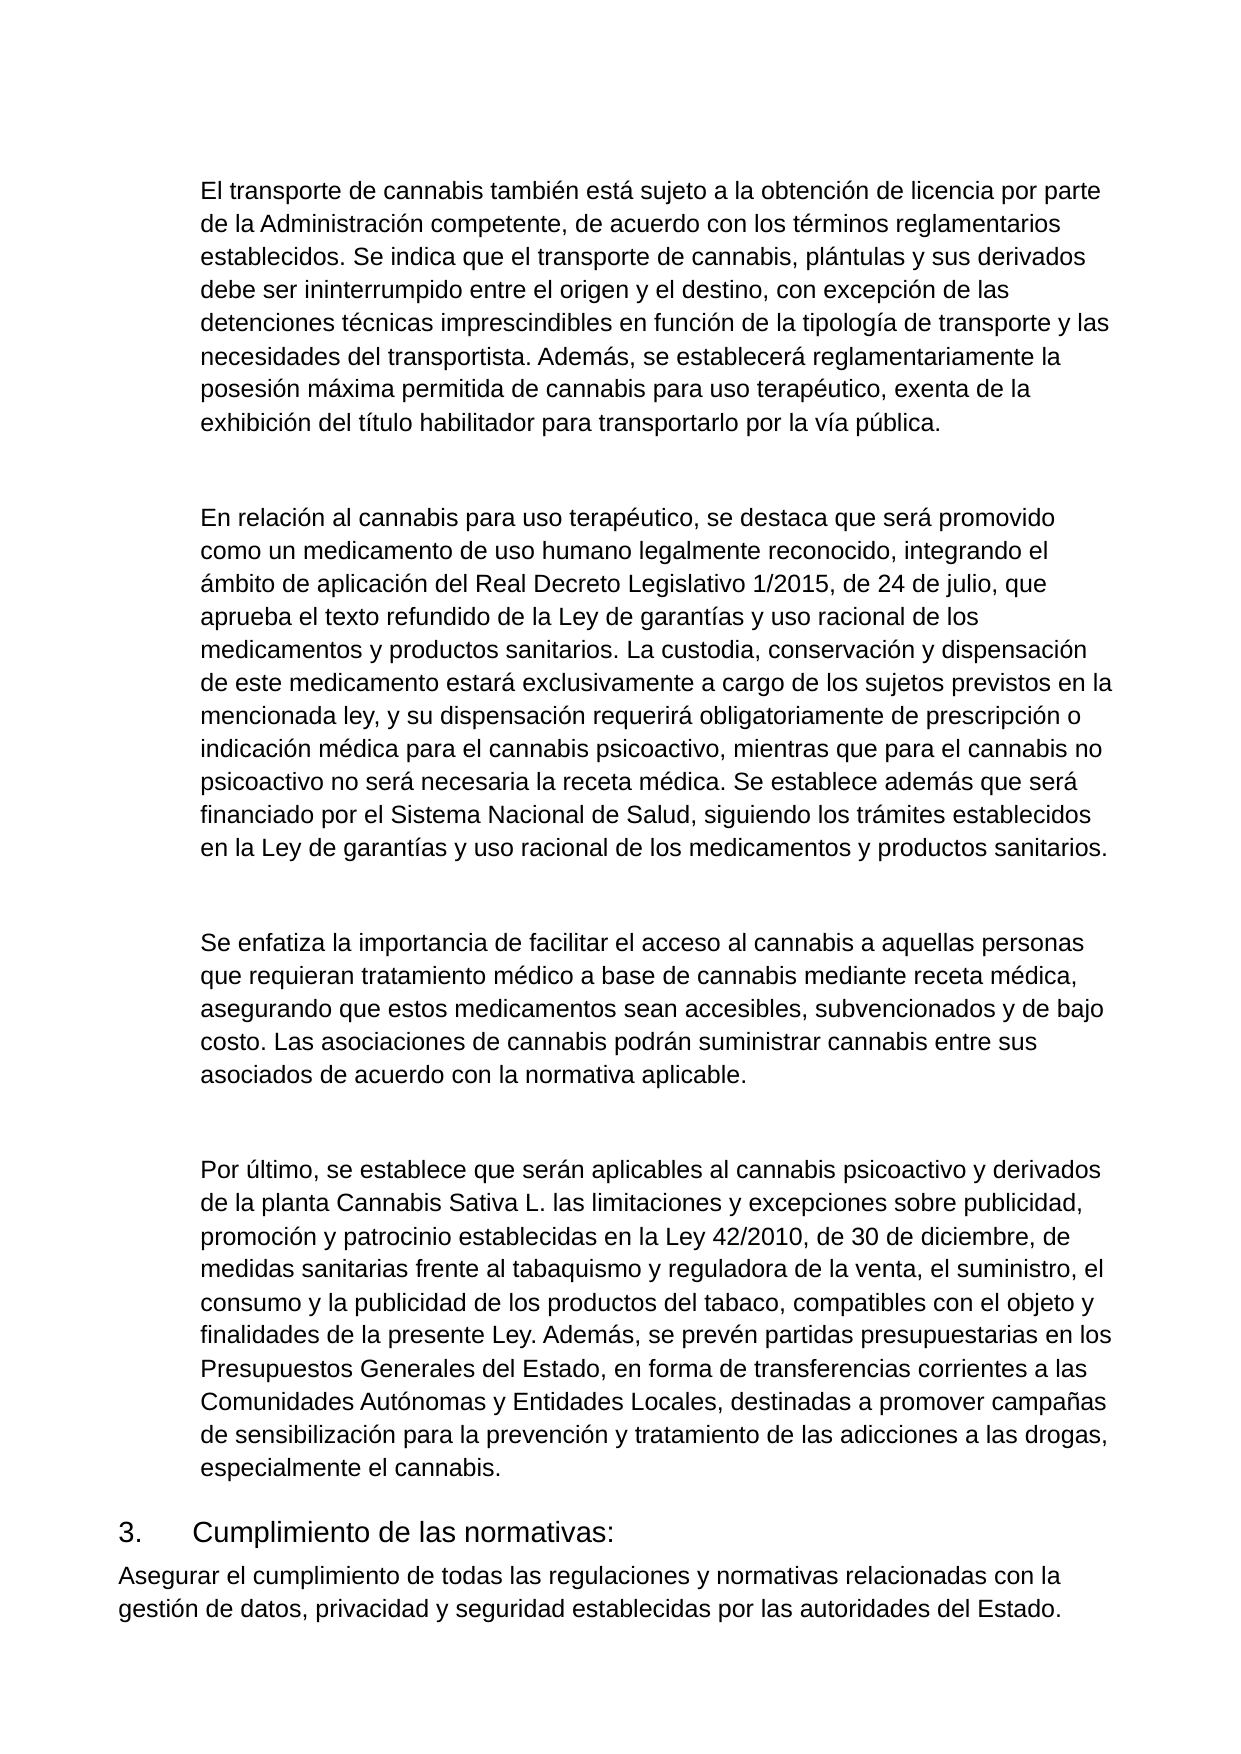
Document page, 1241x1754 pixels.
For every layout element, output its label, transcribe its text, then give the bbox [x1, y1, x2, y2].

list El transporte de cannabis también está sujeto a la obtención de licencia por parte de la Administración competente, de acuerdo con los términos reglamentarios establecidos. Se indica que el transporte de cannabis, plántulas y sus derivados debe ser ininterrumpido entre el origen y el destino, con excepción de las detenciones técnicas imprescindibles en función de la tipología de transporte y las necesidades del transportista. Además, se establecerá reglamentariamente la posesión máxima permitida de cannabis para uso terapéutico, exenta de la exhibición del título habilitador para transportarlo por la vía pública. [163, 176, 1122, 436]
subtitle Cumplimiento de las normativas: [118, 1515, 1122, 1548]
list Por último, se establece que serán aplicables al cannabis psicoactivo y derivados de la planta Cannabis Sativa L. las limitaciones y excepciones sobre publicidad, promoción y patrocinio establecidas en la Ley 42/2010, de 30 de diciembre, de medidas sanitarias frente al tabaquismo y reguladora de la venta, el suministro, el consumo y la publicidad de los productos del tabaco, compatibles con el objeto y finalidades de la presente Ley. Además, se prevén partidas presupuestarias en los Presupuestos Generales del Estado, en forma de transferencias corrientes a las Comunidades Autónomas y Entidades Locales, destinadas a promover campañas de sensibilización para la prevención y tratamiento de las adicciones a las drogas, especialmente el cannabis. [163, 1155, 1122, 1481]
list Se enfatiza la importancia de facilitar el acceso al cannabis a aquellas personas que requieran tratamiento médico a base de cannabis mediante receta médica, asegurando que estos medicamentos sean accesibles, subvencionados y de bajo costo. Las asociaciones de cannabis podrán suministrar cannabis entre sus asociados de acuerdo con la normativa aplicable. [163, 928, 1122, 1089]
list En relación al cannabis para uso terapéutico, se destaca que será promovido como un medicamento de uso humano legalmente reconocido, integrando el ámbito de aplicación del Real Decreto Legislativo 1/2015, de 24 de julio, que aprueba el texto refundido de la Ley de garantías y uso racional de los medicamentos y productos sanitarios. La custodia, conservación y dispensación de este medicamento estará exclusivamente a cargo de los sujetos previstos en la mencionada ley, y su dispensación requerirá obligatoriamente de prescripción o indicación médica para el cannabis psicoactivo, mientras que para el cannabis no psicoactivo no será necesaria la receta médica. Se establece además que será financiado por el Sistema Nacional de Salud, siguiendo los trámites establecidos en la Ley de garantías y uso racional de los medicamentos y productos sanitarios. [163, 503, 1122, 862]
text Asegurar el cumplimiento de todas las regulaciones y normativas relacionadas con la gestión de datos, privacidad y seguridad establecidas por las autoridades del Estado. [118, 1561, 1122, 1623]
